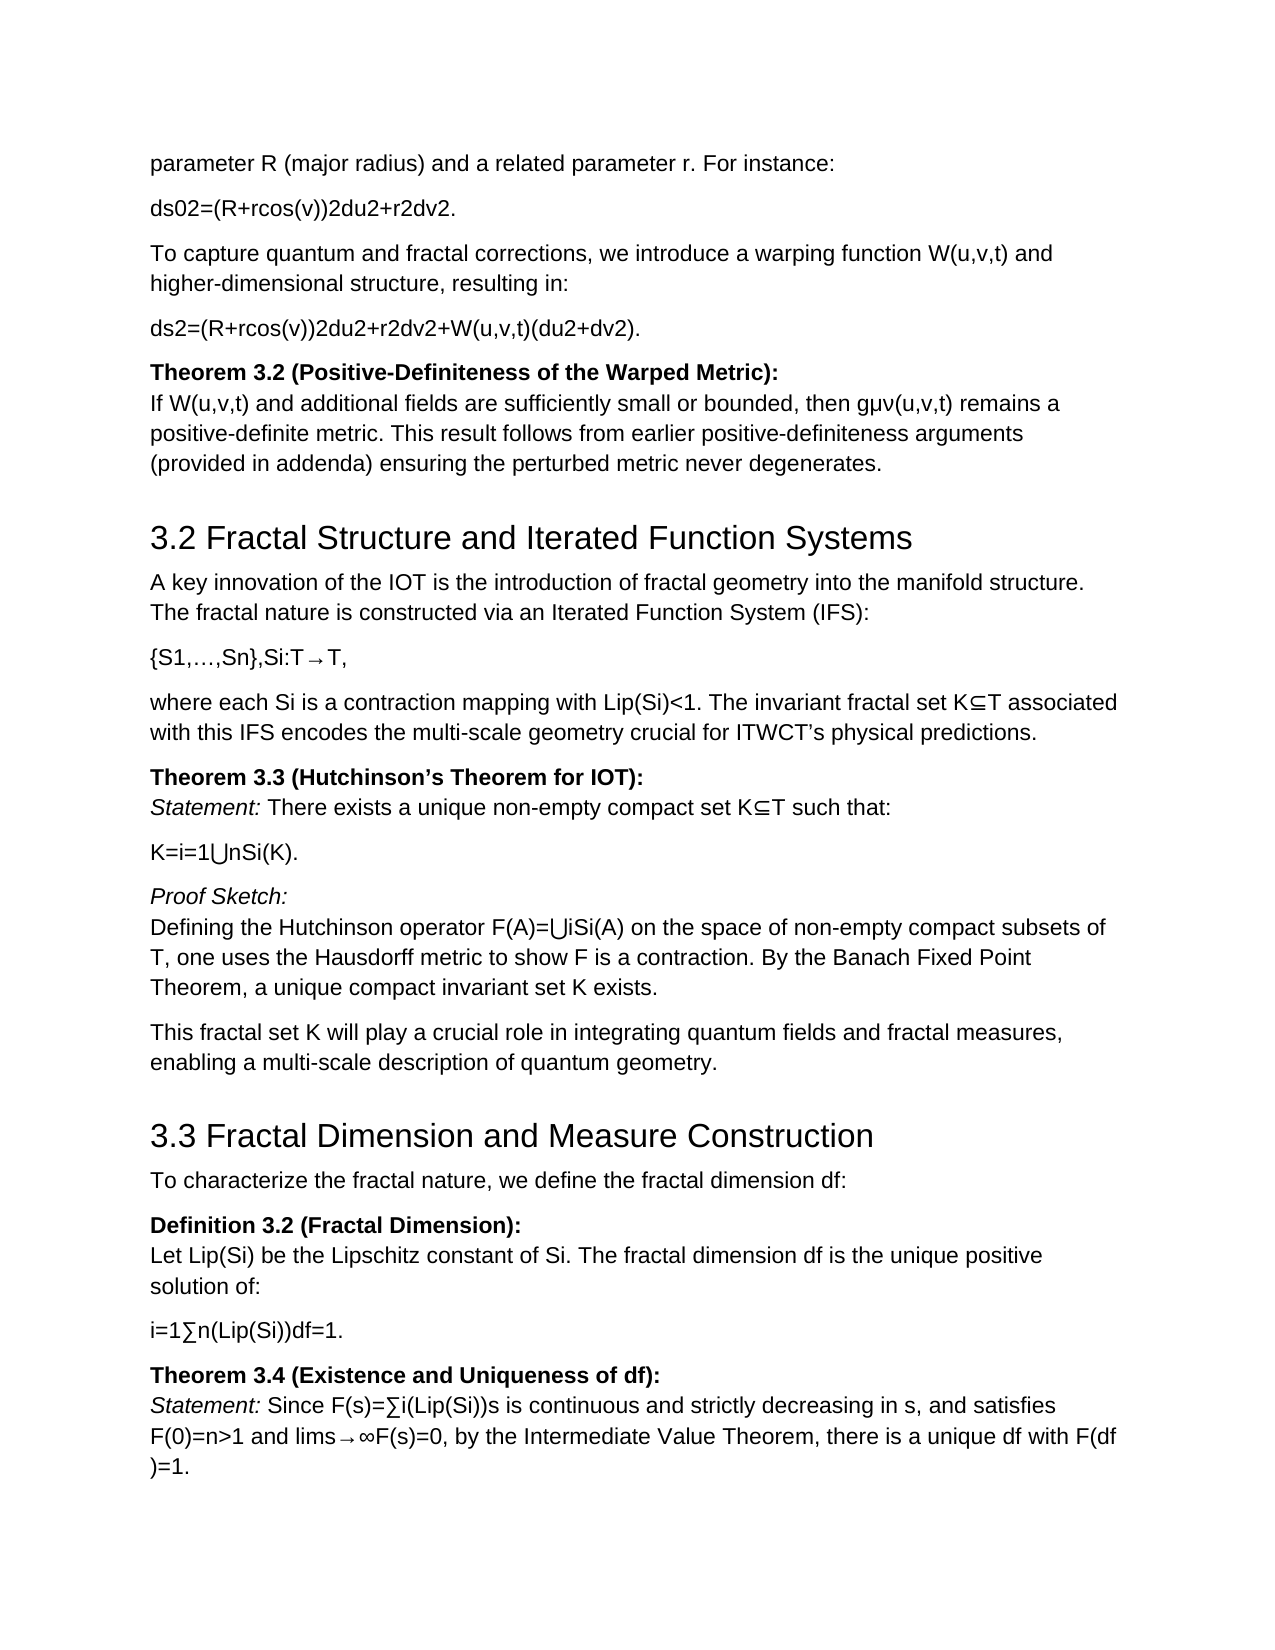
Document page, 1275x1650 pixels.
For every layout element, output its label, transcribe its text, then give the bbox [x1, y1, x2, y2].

text Theorem 3.2 (Positive-Definiteness of the Warped Metric): If W(u,v,t) and additional fields are sufficiently small or bounded, then gμν​(u,v,t) remains a positive-definite metric. This result follows from earlier positive-definiteness arguments (provided in addenda) ensuring the perturbed metric never degenerates. [150, 359, 1125, 476]
subtitle 3.2 Fractal Structure and Iterated Function Systems [150, 518, 1125, 556]
text Definition 3.2 (Fractal Dimension): Let Lip(Si​) be the Lipschitz constant of Si​. The fractal dimension df​ is the unique positive solution of: [150, 1212, 1125, 1299]
text i=1∑n​(Lip(Si​))df​=1. [150, 1317, 1125, 1344]
text ds2=(R+rcos(v))2du2+r2dv2+W(u,v,t)(du2+dv2). [150, 314, 1125, 341]
subtitle 3.3 Fractal Dimension and Measure Construction [150, 1117, 1125, 1155]
text {S1​,…,Sn​},Si​:T→T, [150, 644, 1125, 670]
text ds02​=(R+rcos(v))2du2+r2dv2. [150, 195, 1125, 221]
text To characterize the fractal nature, we define the fractal dimension df​: [150, 1167, 1125, 1194]
text Theorem 3.3 (Hutchinson’s Theorem for IOT): Statement: There exists a unique non-empty compact set K⊆T such that: [150, 763, 1125, 820]
text parameter R (major radius) and a related parameter r. For instance: [150, 150, 1125, 176]
text where each Si​ is a contraction mapping with Lip(Si​)<1. The invariant fractal set K⊆T associated with this IFS encodes the multi-scale geometry crucial for ITWCT’s physical predictions. [150, 688, 1125, 745]
text This fractal set K will play a crucial role in integrating quantum fields and fractal measures, enabling a multi-scale description of quantum geometry. [150, 1019, 1125, 1075]
text Proof Sketch: Defining the Hutchinson operator F(A)=⋃i​Si​(A) on the space of non-empty compact subsets of T, one uses the Hausdorff metric to show F is a contraction. By the Banach Fixed Point Theorem, a unique compact invariant set K exists. [150, 883, 1125, 1000]
text To capture quantum and fractal corrections, we introduce a warping function W(u,v,t) and higher-dimensional structure, resulting in: [150, 239, 1125, 296]
text A key innovation of the IOT is the introduction of fractal geometry into the manifold structure. The fractal nature is constructed via an Iterated Function System (IFS): [150, 569, 1125, 625]
text K=i=1⋃n​Si​(K). [150, 838, 1125, 865]
text Theorem 3.4 (Existence and Uniqueness of df​): Statement: Since F(s)=∑i​(Lip(Si​))s is continuous and strictly decreasing in s, and satisfies F(0)=n>1 and lims→∞​F(s)=0, by the Intermediate Value Theorem, there is a unique df​ with F(df​)=1. [150, 1362, 1125, 1479]
